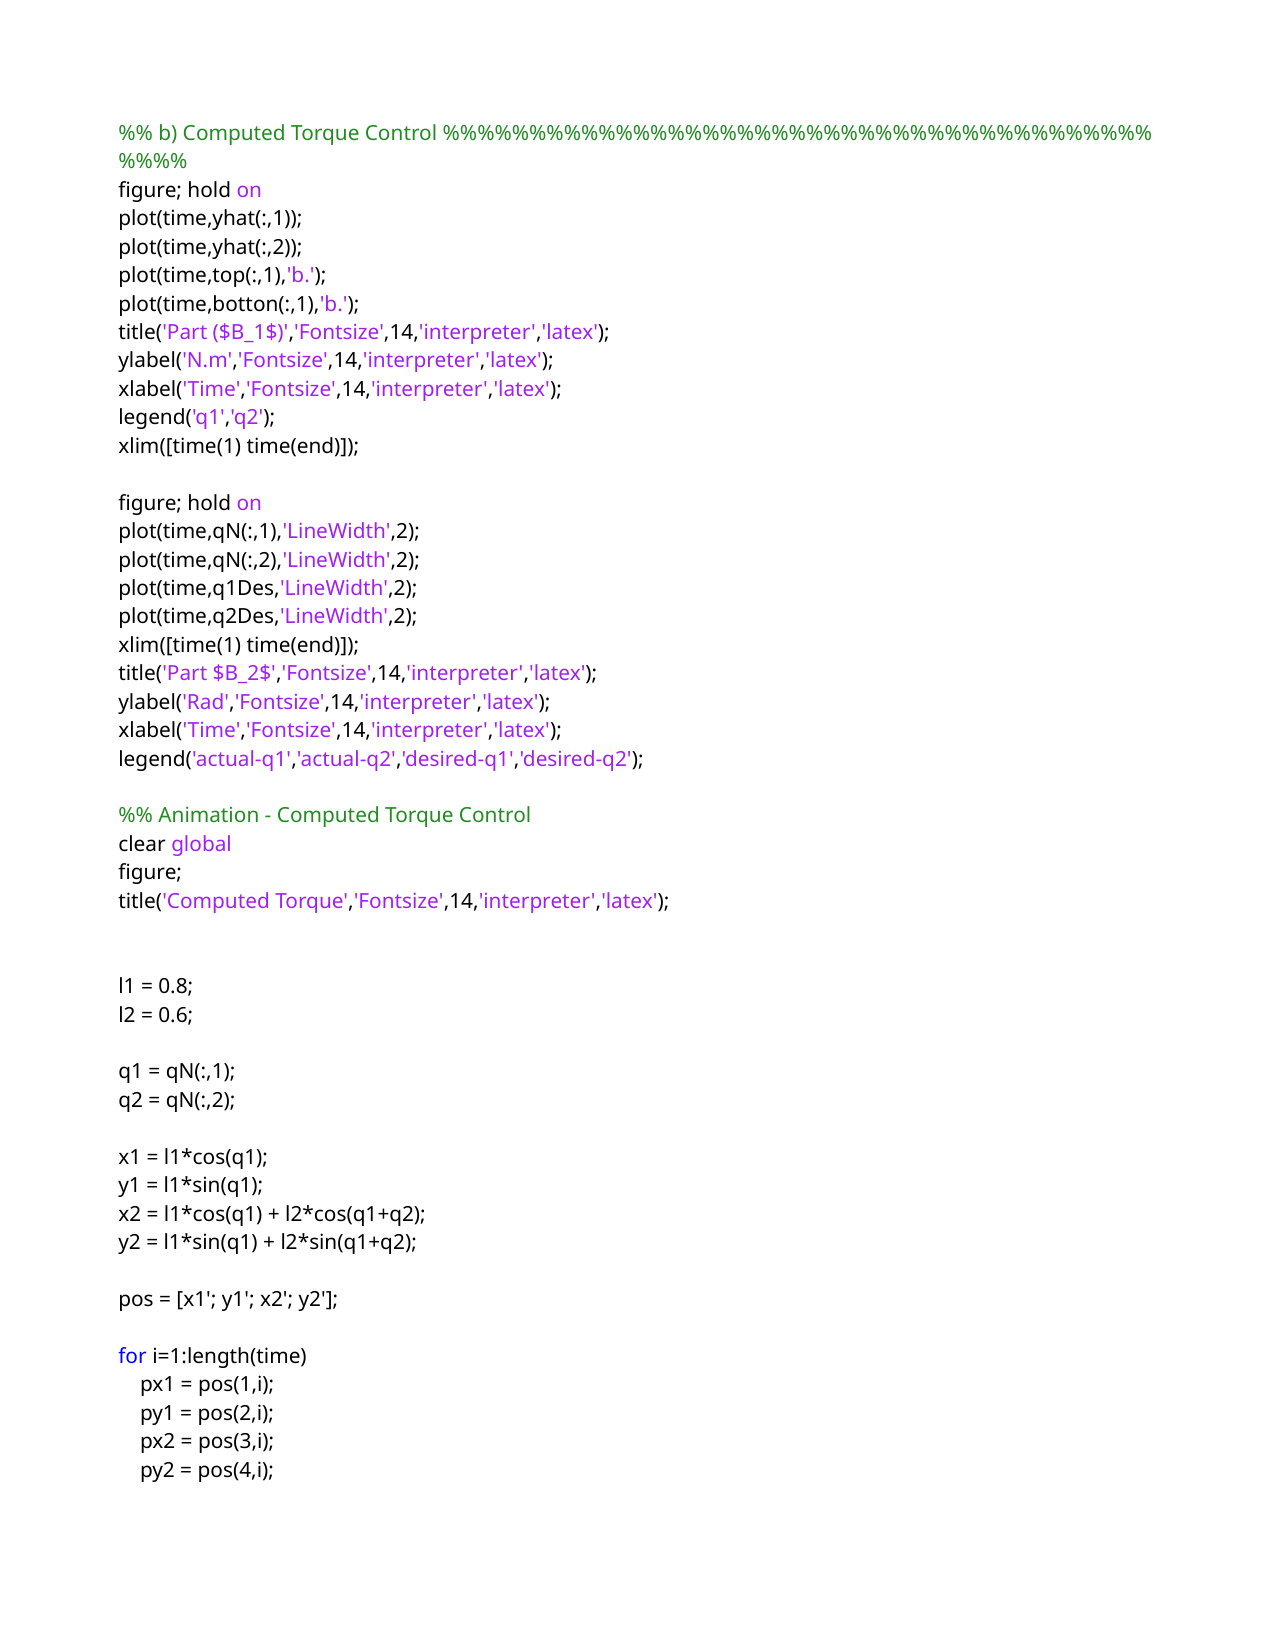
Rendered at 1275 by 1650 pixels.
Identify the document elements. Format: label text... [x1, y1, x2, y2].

text plot(time,qN(:,1),'LineWidth',2); [118, 516, 1157, 545]
text xlabel('Time','Fontsize',14,'interpreter','latex'); [118, 374, 1157, 402]
text title('Part $B_2$','Fontsize',14,'interpreter','latex'); [118, 658, 1157, 687]
text plot(time,q2Des,'LineWidth',2); [118, 602, 1157, 630]
text plot(time,botton(:,1),'b.'); [118, 289, 1157, 317]
text %% b) Computed Torque Control %%%%%%%%%%%%%%%%%%%%%%%%%%%%%%%%%%%%%%%%%%%%% [118, 118, 1157, 175]
text clear global [118, 829, 1157, 857]
text ylabel('Rad','Fontsize',14,'interpreter','latex'); [118, 687, 1157, 715]
text for i=1:length(time) [118, 1341, 1157, 1369]
text title('Computed Torque','Fontsize',14,'interpreter','latex'); [118, 886, 1157, 914]
text y2 = l1*sin(q1) + l2*sin(q1+q2); [118, 1227, 1157, 1256]
text plot(time,yhat(:,1)); [118, 203, 1157, 232]
text x1 = l1*cos(q1); [118, 1142, 1157, 1170]
text px1 = pos(1,i); [118, 1369, 1157, 1398]
text xlabel('Time','Fontsize',14,'interpreter','latex'); [118, 715, 1157, 744]
text l2 = 0.6; [118, 1000, 1157, 1028]
text px2 = pos(3,i); [118, 1426, 1157, 1455]
text q2 = qN(:,2); [118, 1085, 1157, 1113]
text legend('q1','q2'); [118, 402, 1157, 431]
text plot(time,yhat(:,2)); [118, 232, 1157, 260]
text xlim([time(1) time(end)]); [118, 431, 1157, 459]
text %% Animation - Computed Torque Control [118, 801, 1157, 829]
text q1 = qN(:,1); [118, 1057, 1157, 1085]
text pos = [x1'; y1'; x2'; y2']; [118, 1284, 1157, 1312]
text figure; hold on [118, 488, 1157, 516]
text py1 = pos(2,i); [118, 1398, 1157, 1426]
text x2 = l1*cos(q1) + l2*cos(q1+q2); [118, 1199, 1157, 1227]
text figure; [118, 857, 1157, 886]
text plot(time,qN(:,2),'LineWidth',2); [118, 545, 1157, 573]
text figure; hold on [118, 175, 1157, 203]
text title('Part ($B_1$)','Fontsize',14,'interpreter','latex'); [118, 317, 1157, 346]
text l1 = 0.8; [118, 971, 1157, 1000]
text plot(time,top(:,1),'b.'); [118, 260, 1157, 289]
text xlim([time(1) time(end)]); [118, 630, 1157, 658]
text ylabel('N.m','Fontsize',14,'interpreter','latex'); [118, 346, 1157, 374]
text legend('actual-q1','actual-q2','desired-q1','desired-q2'); [118, 744, 1157, 772]
text y1 = l1*sin(q1); [118, 1170, 1157, 1199]
text py2 = pos(4,i); [118, 1455, 1157, 1483]
text plot(time,q1Des,'LineWidth',2); [118, 573, 1157, 602]
